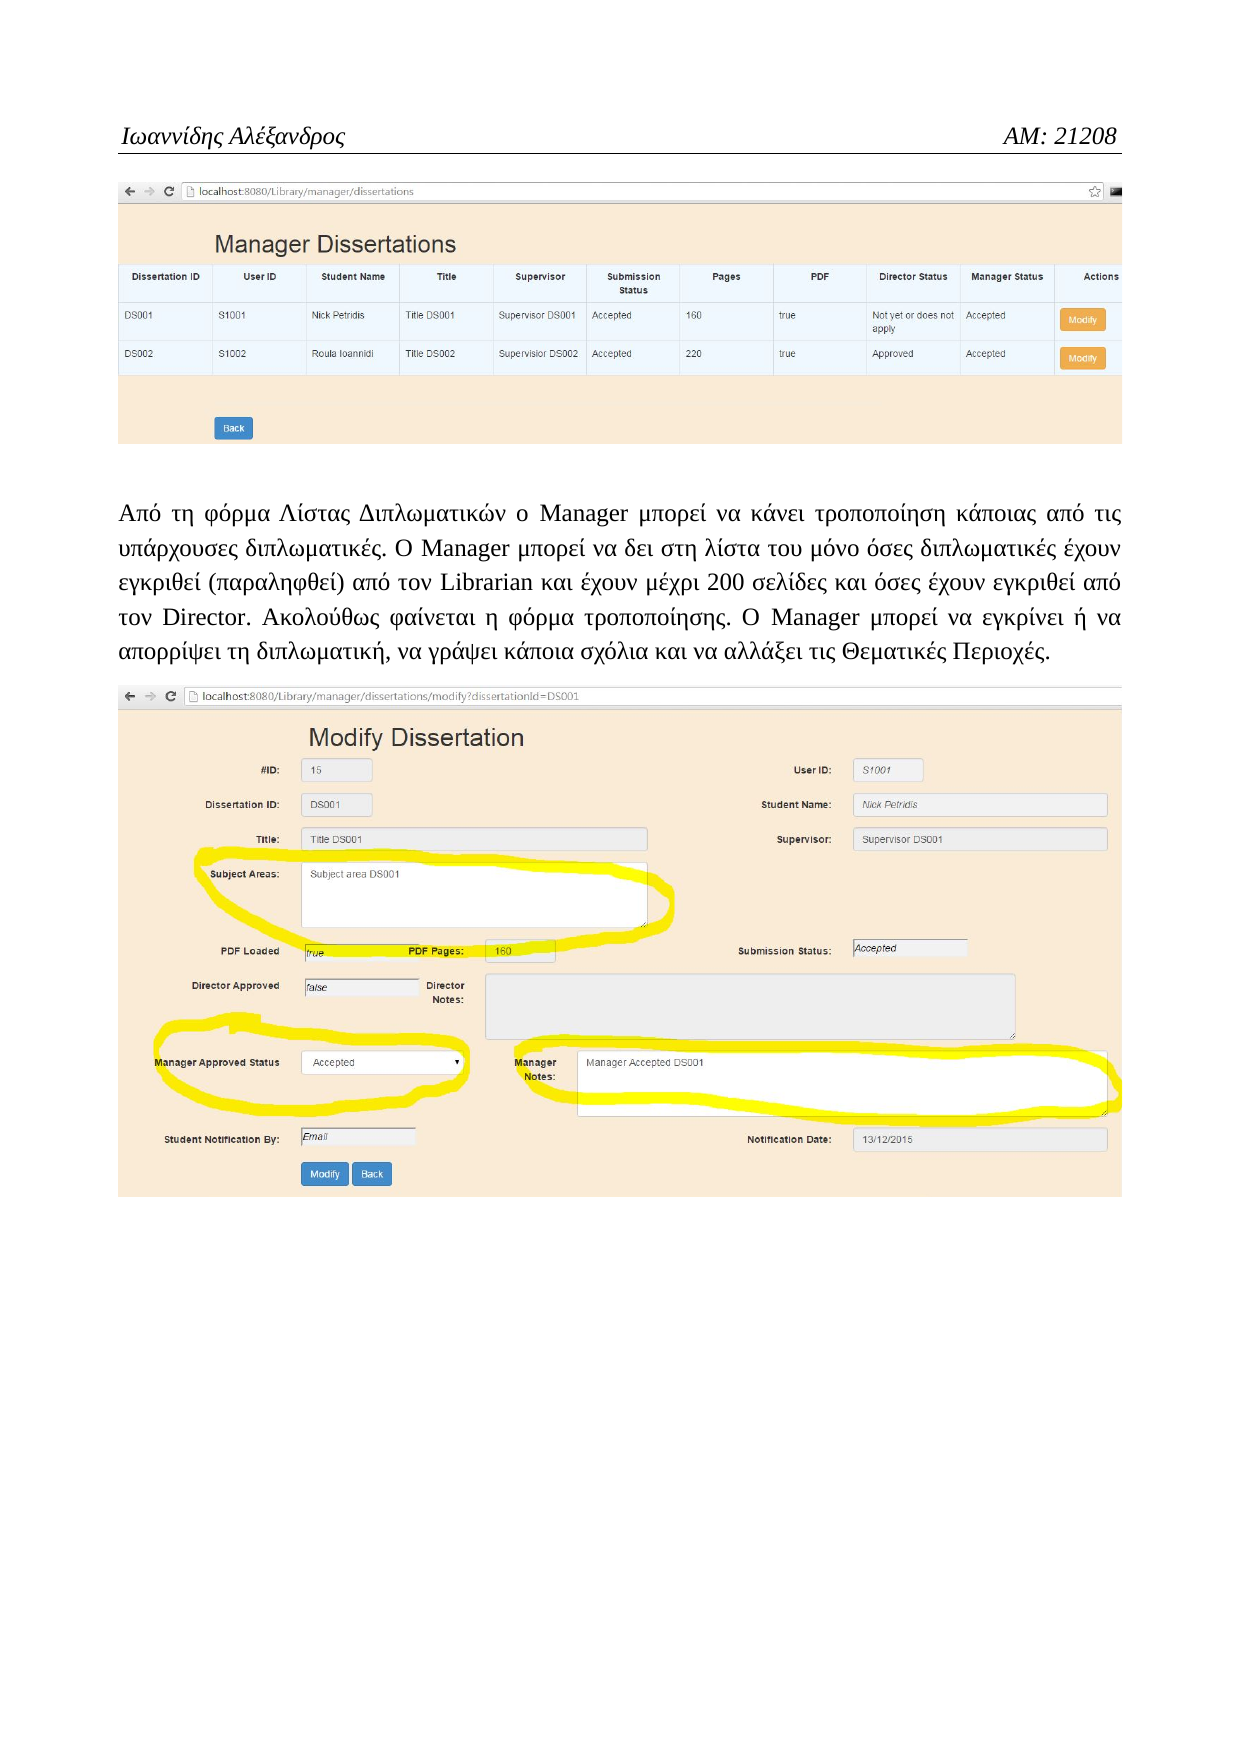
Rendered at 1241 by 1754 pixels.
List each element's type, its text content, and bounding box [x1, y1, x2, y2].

text Από τη φόρμα Λίστας Διπλωματικών ο Manager μπορεί να κάνει τροποποίηση κάποιας από τις υπάρχουσες διπλωματικές. Ο Manager μπορεί να δει στη λίστα του μόνο όσες διπλωματικές έχουν εγκριθεί (παραληφθεί) από τον Librarian και έχουν μέχρι 200 σελίδες και όσες έχουν εγκριθεί από τον Director. Ακολούθως φαίνεται η φόρμα τροποποίησης. Ο Manager μπορεί να εγκρίνει ή να απορρίψει τη διπλωματική, να γράψει κάποια σχόλια και να αλλάξει τις Θεματικές Περιοχές. [118, 498, 1122, 665]
picture [118, 182, 1123, 444]
picture [118, 685, 1123, 1197]
